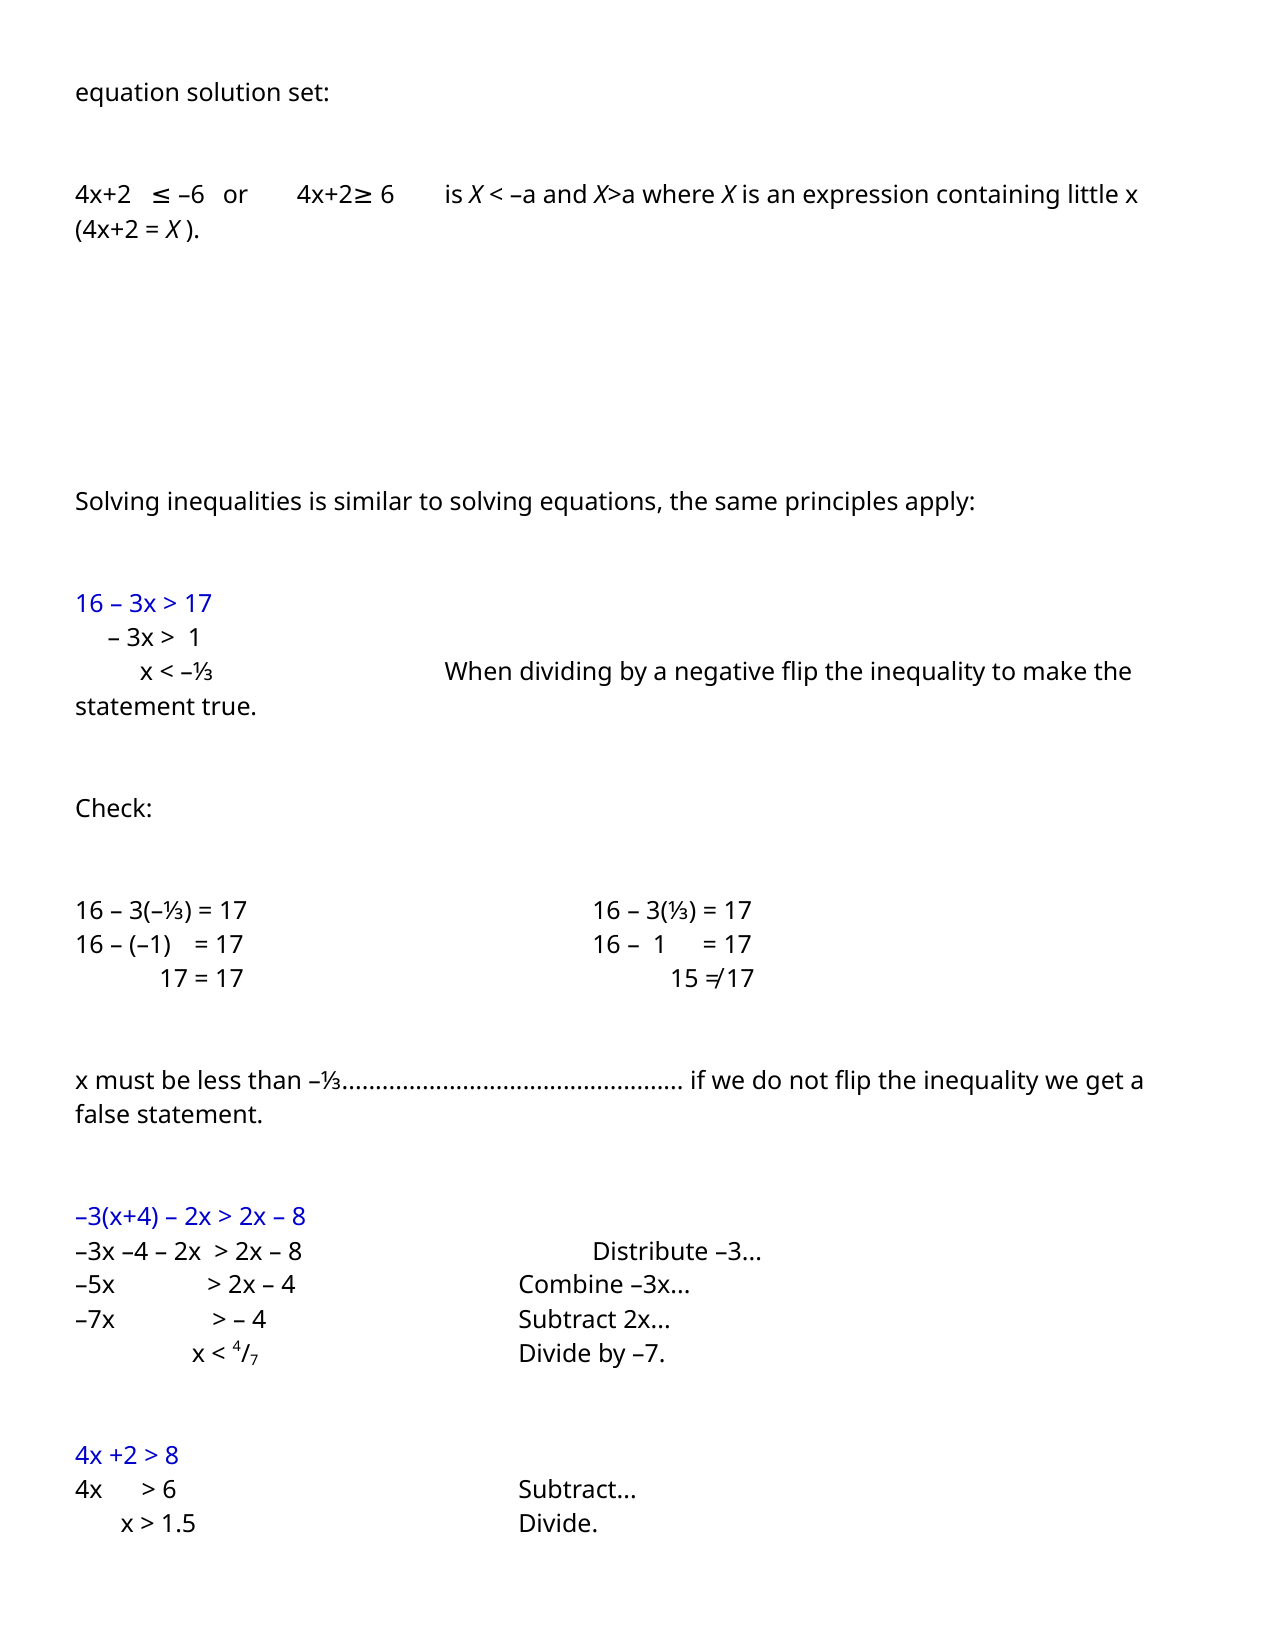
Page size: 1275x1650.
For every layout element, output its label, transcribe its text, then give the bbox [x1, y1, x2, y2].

text –7x > – 4 Subtract 2x... [75, 1301, 1200, 1335]
text x > 1.5 Divide. [75, 1506, 1200, 1540]
text Check: [75, 790, 1200, 824]
text –5x > 2x – 4 Combine –3x... [75, 1267, 1200, 1301]
text 16 – (–1) = 17 16 – 1 = 17 [75, 927, 1200, 961]
text –3x –4 – 2x > 2x – 8 Distribute –3... [75, 1233, 1200, 1267]
text Solving inequalities is similar to solving equations, the same principles apply: [75, 484, 1200, 518]
text – 3x > 1 [75, 620, 1200, 654]
text x < 4/7 Divide by –7. [75, 1335, 1200, 1369]
text 4x+2 ≤ –6 or 4x+2≥ 6 is X < –a and X>a where X is an expression containing little x (4x+2 = X ). [75, 177, 1200, 245]
text 16 – 3(–⅓) = 17 16 – 3(⅓) = 17 [75, 892, 1200, 927]
text 4x +2 > 8 [75, 1437, 1200, 1472]
text x < –⅓ When dividing by a negative flip the inequality to make the statement true. [75, 654, 1200, 722]
text 16 – 3x > 17 [75, 586, 1200, 620]
text equation solution set: [75, 75, 1200, 109]
text –3(x+4) – 2x > 2x – 8 [75, 1199, 1200, 1233]
text 17 = 17 15 ≠ 17 [75, 961, 1200, 995]
text x must be less than –⅓................................................... if we do not flip the inequality we get a false statement. [75, 1063, 1200, 1131]
text 4x > 6 Subtract... [75, 1472, 1200, 1506]
